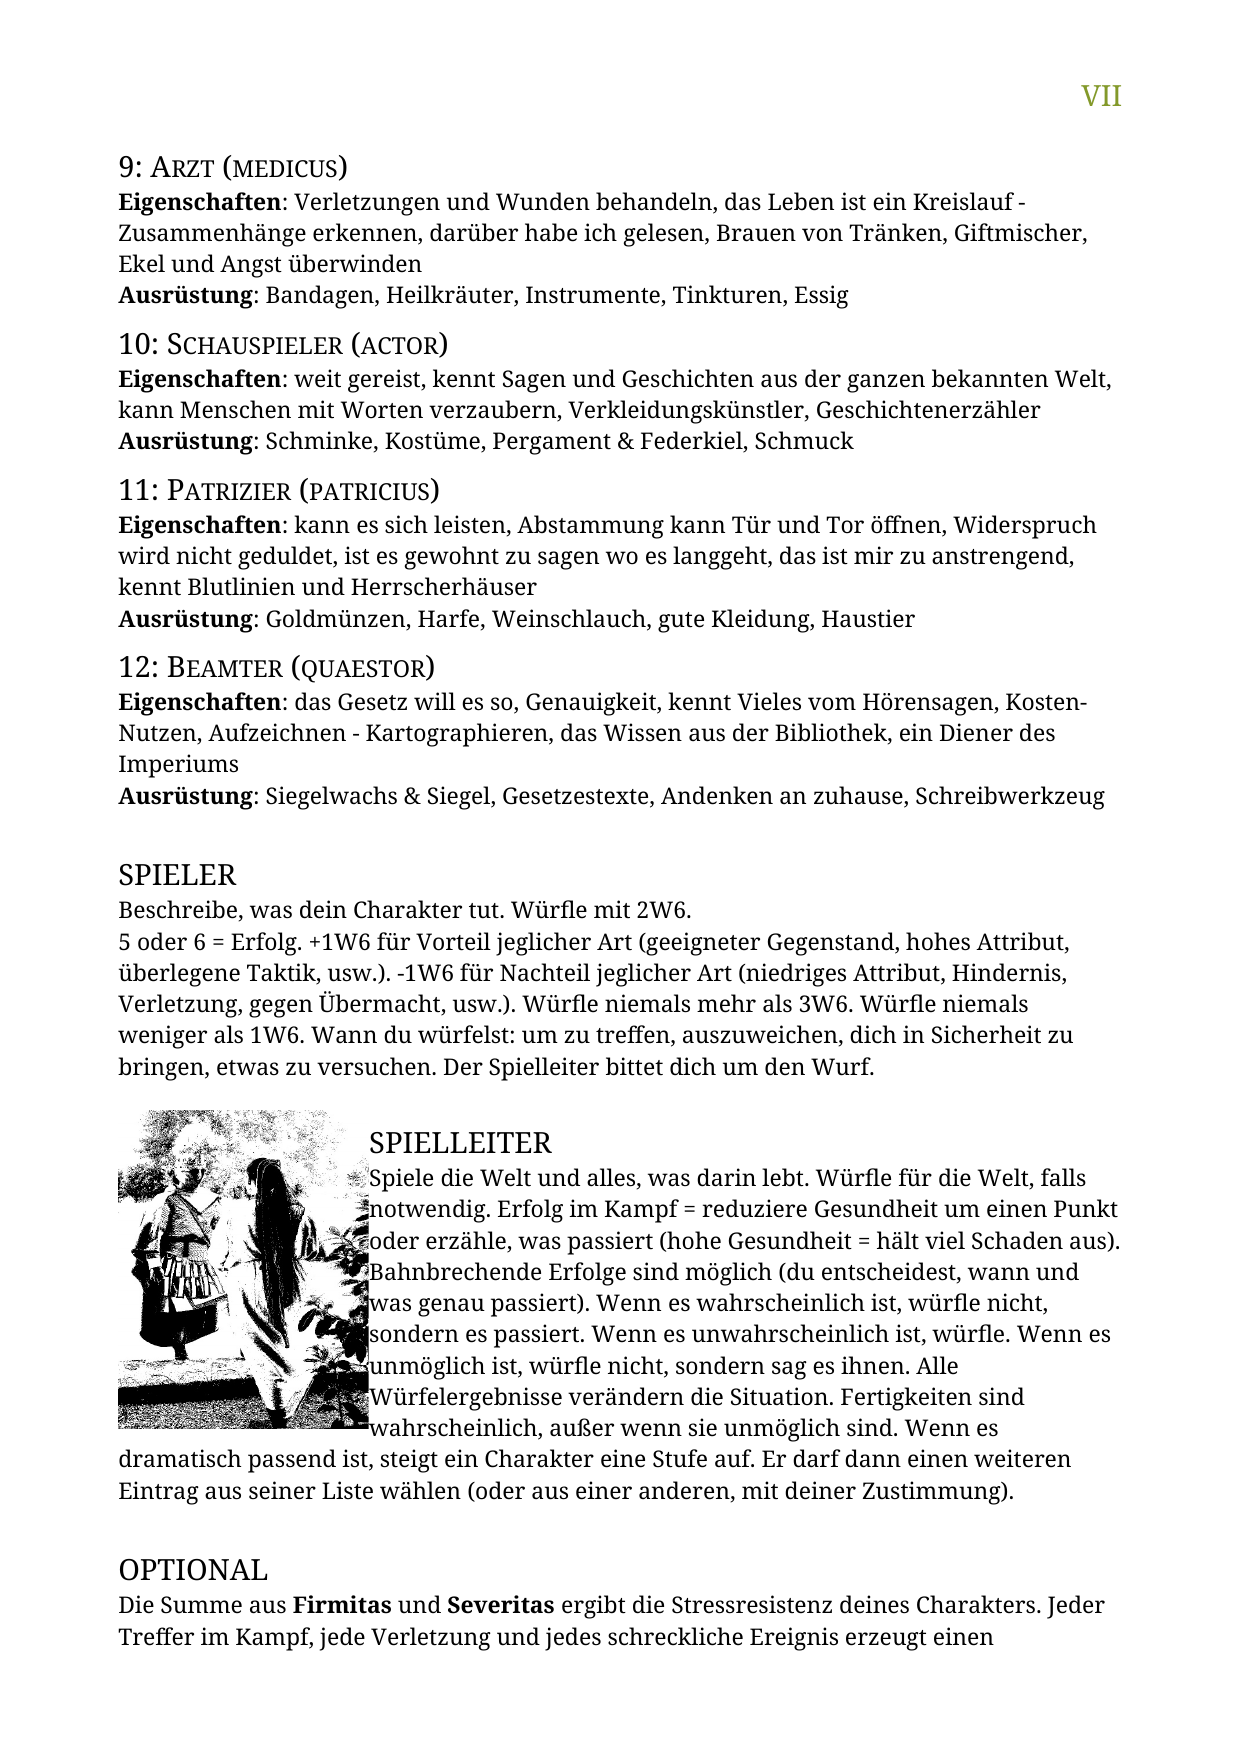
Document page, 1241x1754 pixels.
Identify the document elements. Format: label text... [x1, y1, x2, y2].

subtitle Spielleiter [369, 1122, 1122, 1162]
text Ausrüstung: Goldmünzen, Harfe, Weinschlauch, gute Kleidung, Haustier [118, 602, 1122, 634]
text Spiele die Welt und alles, was darin lebt. Würfle für die Welt, falls notwendig. Erfolg im Kampf = reduziere Gesundheit um einen Punkt oder erzähle, was passiert (hohe Gesundheit = hält viel Schaden aus). Bahnbrechende Erfolge sind möglich (du entscheidest, wann und was genau passiert). Wenn es wahrscheinlich ist, würfle nicht, sondern es passiert. Wenn es unwahrscheinlich ist, würfle. Wenn es unmöglich ist, würfle nicht, sondern sag es ihnen. Alle Würfelergebnisse verändern die Situation. Fertigkeiten sind wahrscheinlich, außer wenn sie unmöglich sind. Wenn es dramatisch passend ist, steigt ein Charakter eine Stufe auf. Er darf dann einen weiteren Eintrag aus seiner Liste wählen (oder aus einer anderen, mit deiner Zustimmung). [118, 1162, 1122, 1506]
text Eigenschaften: kann es sich leisten, Abstammung kann Tür und Tor öffnen, Widerspruch wird nicht geduldet, ist es gewohnt zu sagen wo es langgeht, das ist mir zu anstrengend, kennt Blutlinien und Herrscherhäuser [118, 509, 1122, 602]
text Die Summe aus Firmitas und Severitas ergibt die Stressresistenz deines Charakters. Jeder Treffer im Kampf, jede Verletzung und jedes schreckliche Ereignis erzeugt einen [118, 1589, 1122, 1652]
text Ausrüstung: Siegelwachs & Siegel, Gesetzestexte, Andenken an zuhause, Schreibwerkzeug [118, 780, 1122, 811]
text Ausrüstung: Bandagen, Heilkräuter, Instrumente, Tinkturen, Essig [118, 279, 1122, 311]
text Eigenschaften: weit gereist, kennt Sagen und Geschichten aus der ganzen bekannten Welt, kann Menschen mit Worten verzaubern, Verkleidungskünstler, Geschichtenerzähler [118, 363, 1122, 425]
subtitle 9: Arzt (medicus) [118, 146, 1122, 186]
text Ausrüstung: Schminke, Kostüme, Pergament & Federkiel, Schmuck [118, 425, 1122, 457]
subtitle 12: Beamter (quaestor) [118, 646, 1122, 686]
text Eigenschaften: das Gesetz will es so, Genauigkeit, kennt Vieles vom Hörensagen, Kosten-Nutzen, Aufzeichnen - Kartographieren, das Wissen aus der Bibliothek, ein Diener des Imperiums [118, 686, 1122, 780]
subtitle 11: Patrizier (patricius) [118, 469, 1122, 509]
text Eigenschaften: Verletzungen und Wunden behandeln, das Leben ist ein Kreislauf - Zusammenhänge erkennen, darüber habe ich gelesen, Brauen von Tränken, Giftmischer, Ekel und Angst überwinden [118, 186, 1122, 279]
subtitle Spieler [118, 855, 1122, 894]
text Beschreibe, was dein Charakter tut. Würfle mit 2W6. 5 oder 6 = Erfolg. +1W6 für Vorteil jeglicher Art (geeigneter Gegenstand, hohes Attribut, überlegene Taktik, usw.). -1W6 für Nachteil jeglicher Art (niedriges Attribut, Hindernis, Verletzung, gegen Übermacht, usw.). Würfle niemals mehr als 3W6. Würfle niemals weniger als 1W6. Wann du würfelst: um zu treffen, auszuweichen, dich in Sicherheit zu bringen, etwas zu versuchen. Der Spielleiter bittet dich um den Wurf. [118, 894, 1122, 1082]
subtitle 10: Schauspieler (actor) [118, 323, 1122, 363]
subtitle Optional [118, 1550, 1122, 1589]
